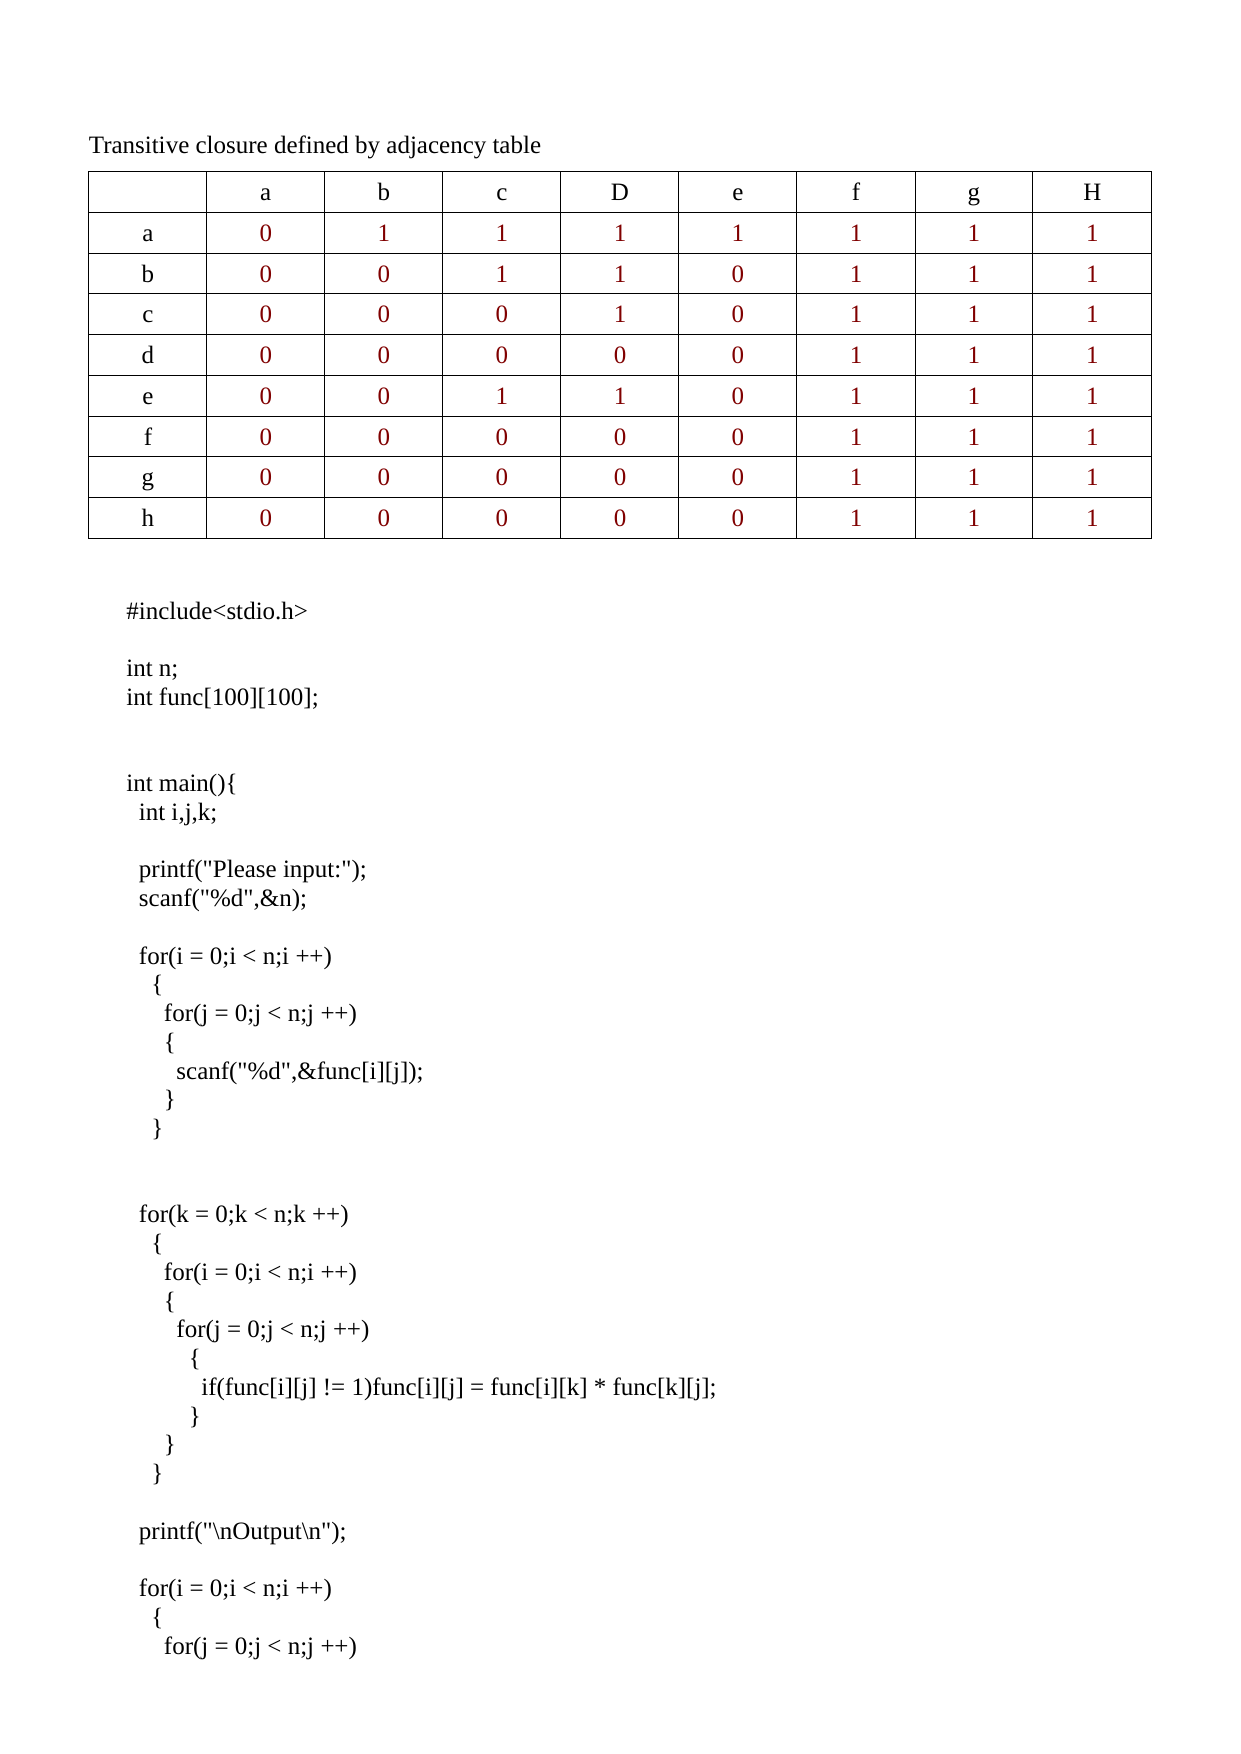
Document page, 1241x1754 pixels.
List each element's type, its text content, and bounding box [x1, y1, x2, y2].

table_cell 0 [207, 254, 324, 293]
table_cell e [89, 376, 206, 416]
table_cell c [89, 294, 206, 334]
table_cell 1 [561, 294, 678, 334]
table_cell 1 [916, 417, 1032, 456]
table_cell 1 [1033, 294, 1151, 334]
table_cell 0 [443, 294, 560, 334]
table_cell 1 [443, 213, 560, 253]
table_header e [679, 172, 796, 212]
table_cell b [89, 254, 206, 293]
text printf("\nOutput\n"); [126, 1516, 1151, 1544]
table_cell 0 [325, 254, 442, 293]
table_cell 1 [1033, 417, 1151, 456]
table_cell 0 [679, 376, 796, 416]
text { [126, 1027, 1151, 1056]
table_cell 1 [443, 254, 560, 293]
table_cell 1 [797, 294, 915, 334]
table_cell 0 [207, 335, 324, 375]
table_cell 0 [325, 457, 442, 497]
text int main(){ [126, 768, 1151, 797]
table_cell 1 [916, 213, 1032, 253]
table_cell 0 [679, 498, 796, 538]
table_cell 1 [561, 376, 678, 416]
table_header c [443, 172, 560, 212]
table_cell d [89, 335, 206, 375]
text } [126, 1084, 1151, 1113]
text { [126, 1286, 1151, 1314]
table_cell 1 [443, 376, 560, 416]
table_cell 0 [561, 457, 678, 497]
table_header D [561, 172, 678, 212]
table_cell 0 [679, 417, 796, 456]
text for(j = 0;j < n;j ++) [126, 1631, 1151, 1659]
table_cell 0 [325, 294, 442, 334]
table_header a [207, 172, 324, 212]
table_cell 1 [797, 213, 915, 253]
table_cell 1 [1033, 498, 1151, 538]
table_header g [916, 172, 1032, 212]
text for(j = 0;j < n;j ++) [126, 1314, 1151, 1343]
text scanf("%d",&n); [126, 883, 1151, 912]
table_cell 0 [443, 457, 560, 497]
table_header b [325, 172, 442, 212]
table_cell 0 [679, 294, 796, 334]
table_cell 0 [207, 417, 324, 456]
table_cell 1 [561, 213, 678, 253]
text scanf("%d",&func[i][j]); [126, 1056, 1151, 1084]
text } [126, 1458, 1151, 1487]
table_cell 0 [561, 417, 678, 456]
table_cell 1 [797, 498, 915, 538]
text } [126, 1113, 1151, 1142]
table_cell 0 [207, 294, 324, 334]
table_cell 1 [797, 376, 915, 416]
text { [126, 1343, 1151, 1372]
text } [126, 1401, 1151, 1429]
table_cell 0 [325, 335, 442, 375]
table_header f [797, 172, 915, 212]
table_cell 0 [207, 376, 324, 416]
text for(i = 0;i < n;i ++) [126, 941, 1151, 969]
text for(j = 0;j < n;j ++) [126, 998, 1151, 1027]
table_cell 1 [561, 254, 678, 293]
table_cell 1 [797, 457, 915, 497]
text Transitive closure defined by adjacency table [89, 130, 1151, 159]
table_cell 1 [1033, 457, 1151, 497]
table_cell g [89, 457, 206, 497]
text for(k = 0;k < n;k ++) [126, 1199, 1151, 1228]
text if(func[i][j] != 1)func[i][j] = func[i][k] * func[k][j]; [126, 1372, 1151, 1401]
table_cell 0 [443, 335, 560, 375]
table_cell 0 [561, 498, 678, 538]
table_cell 1 [916, 254, 1032, 293]
table_cell a [89, 213, 206, 253]
table_cell 1 [1033, 335, 1151, 375]
table_cell 1 [916, 294, 1032, 334]
table_cell 1 [1033, 213, 1151, 253]
table_cell 1 [797, 335, 915, 375]
table_cell 1 [916, 376, 1032, 416]
table_cell 1 [916, 498, 1032, 538]
table_cell 0 [443, 498, 560, 538]
table_cell 0 [325, 417, 442, 456]
table_cell 0 [325, 498, 442, 538]
text int n; [126, 653, 1151, 682]
table_header H [1033, 172, 1151, 212]
table_cell 0 [443, 417, 560, 456]
table_cell 0 [679, 457, 796, 497]
text #include<stdio.h> [126, 596, 1151, 624]
text { [126, 1228, 1151, 1257]
table_cell 0 [679, 254, 796, 293]
table_cell 1 [679, 213, 796, 253]
table_cell 1 [916, 335, 1032, 375]
table_cell 0 [207, 457, 324, 497]
table_cell 1 [797, 417, 915, 456]
table_cell 1 [797, 254, 915, 293]
table_cell 0 [207, 213, 324, 253]
table_cell 0 [561, 335, 678, 375]
table_cell 0 [679, 335, 796, 375]
text { [126, 969, 1151, 998]
table_cell h [89, 498, 206, 538]
text int func[100][100]; [126, 682, 1151, 711]
table_cell 1 [325, 213, 442, 253]
text } [126, 1429, 1151, 1458]
table_cell 1 [916, 457, 1032, 497]
table_header [89, 172, 206, 212]
text int i,j,k; [126, 797, 1151, 826]
table_cell 0 [325, 376, 442, 416]
text { [126, 1602, 1151, 1631]
table_cell 1 [1033, 376, 1151, 416]
table_cell f [89, 417, 206, 456]
text printf("Please input:"); [126, 854, 1151, 883]
text for(i = 0;i < n;i ++) [126, 1257, 1151, 1286]
text for(i = 0;i < n;i ++) [126, 1573, 1151, 1602]
table_cell 1 [1033, 254, 1151, 293]
table_cell 0 [207, 498, 324, 538]
